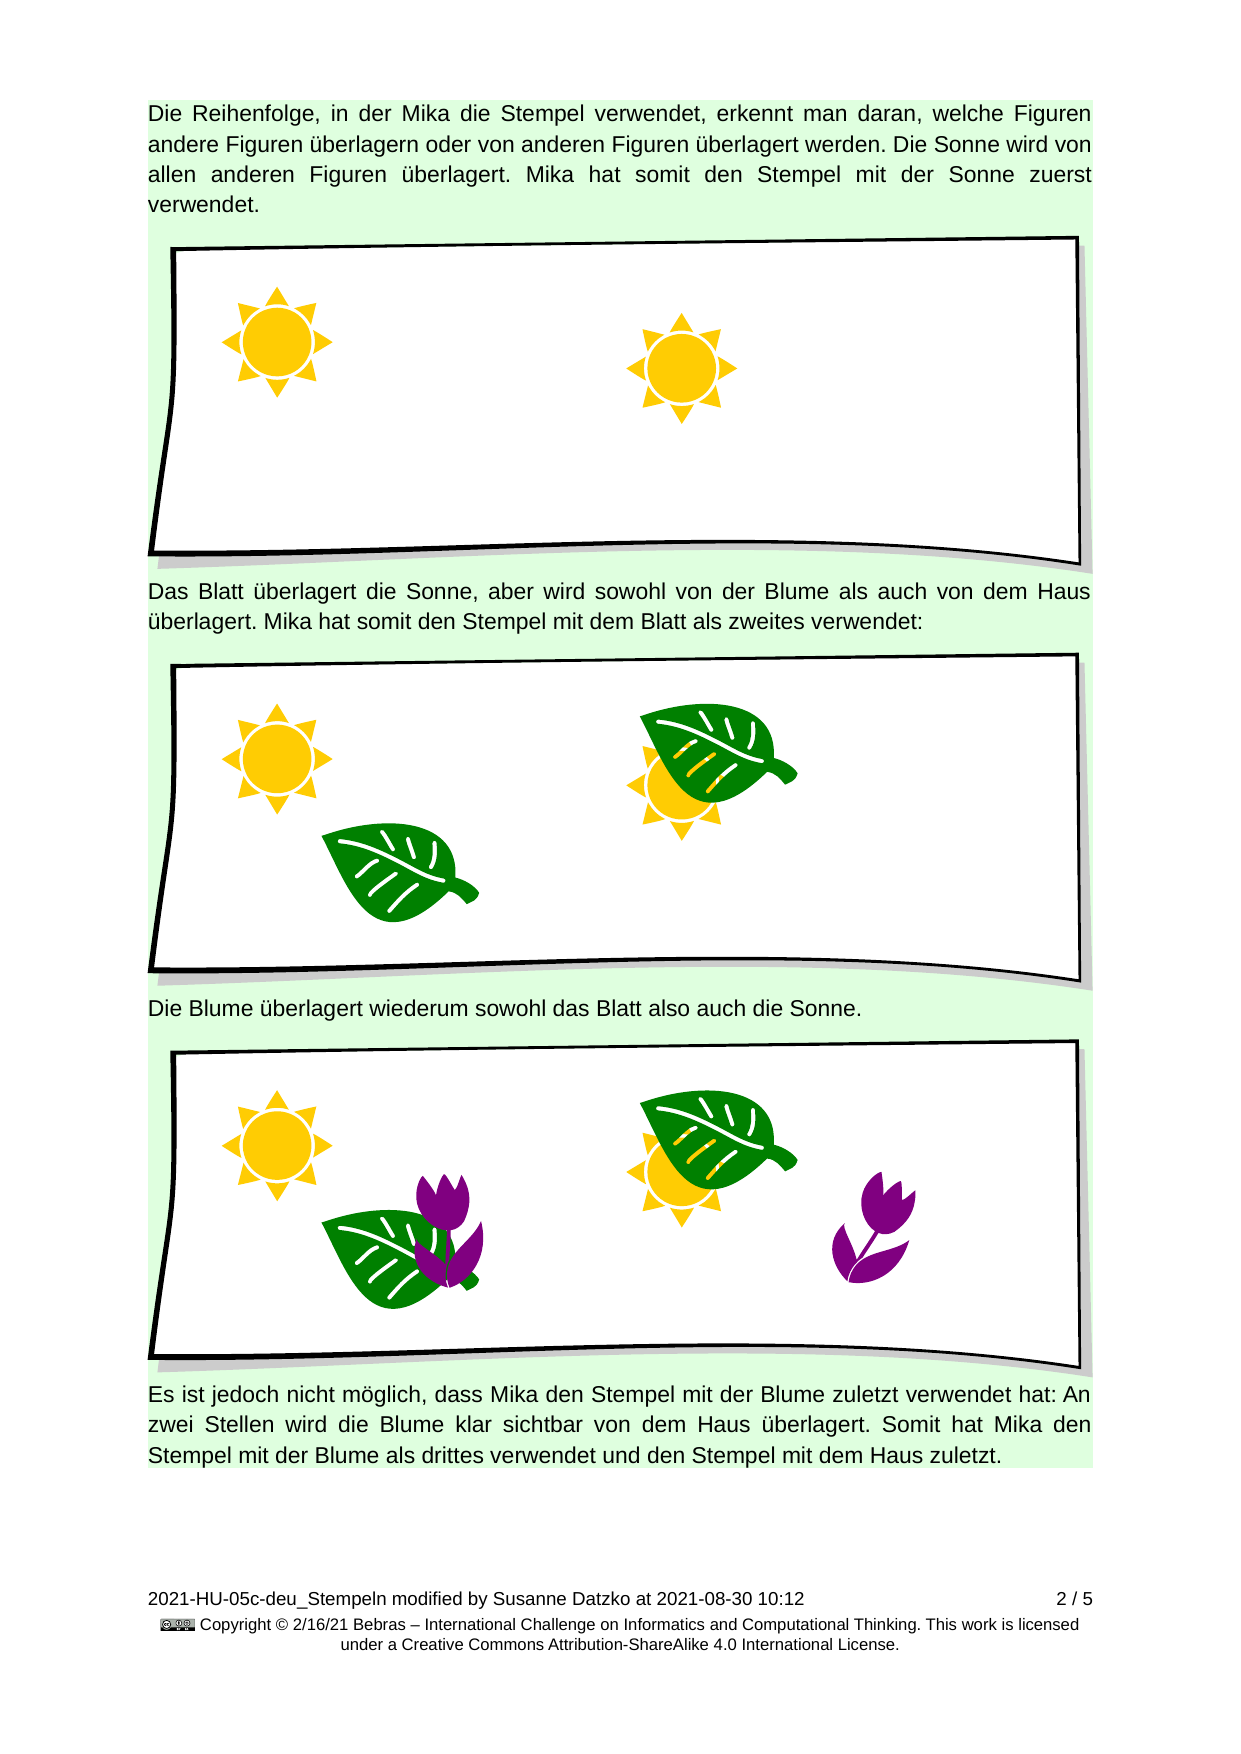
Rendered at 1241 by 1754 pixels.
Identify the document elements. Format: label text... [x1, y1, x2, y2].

text Es ist jedoch nicht möglich, dass Mika den Stempel mit der Blume zuletzt verwendet hat: An zwei Stellen wird die Blume klar sichtbar von dem Haus überlagert. Somit hat Mika den Stempel mit der Blume als drittes verwendet und den Stempel mit dem Haus zuletzt. [148, 1354, 1093, 1468]
text [148, 236, 985, 545]
text [1079, 653, 1093, 966]
text Die Blume überlagert wiederum sowohl das Blatt also auch die Sonne. [148, 967, 1093, 1021]
text Das Blatt überlagert die Sonne, aber wird sowohl von der Blume als auch von dem Haus überlagert. Mika hat somit den Stempel mit dem Blatt als zweites verwendet: [148, 550, 1093, 634]
text [148, 653, 975, 962]
text Die Reihenfolge, in der Mika die Stempel verwendet, erkennt man daran, welche Figuren andere Figuren überlagern oder von anderen Figuren überlagert werden. Die Sonne wird von allen anderen Figuren überlagert. Mika hat somit den Stempel mit der Sonne zuerst verwendet. [148, 100, 1093, 217]
text [1079, 236, 1093, 549]
text [148, 1039, 1029, 1348]
